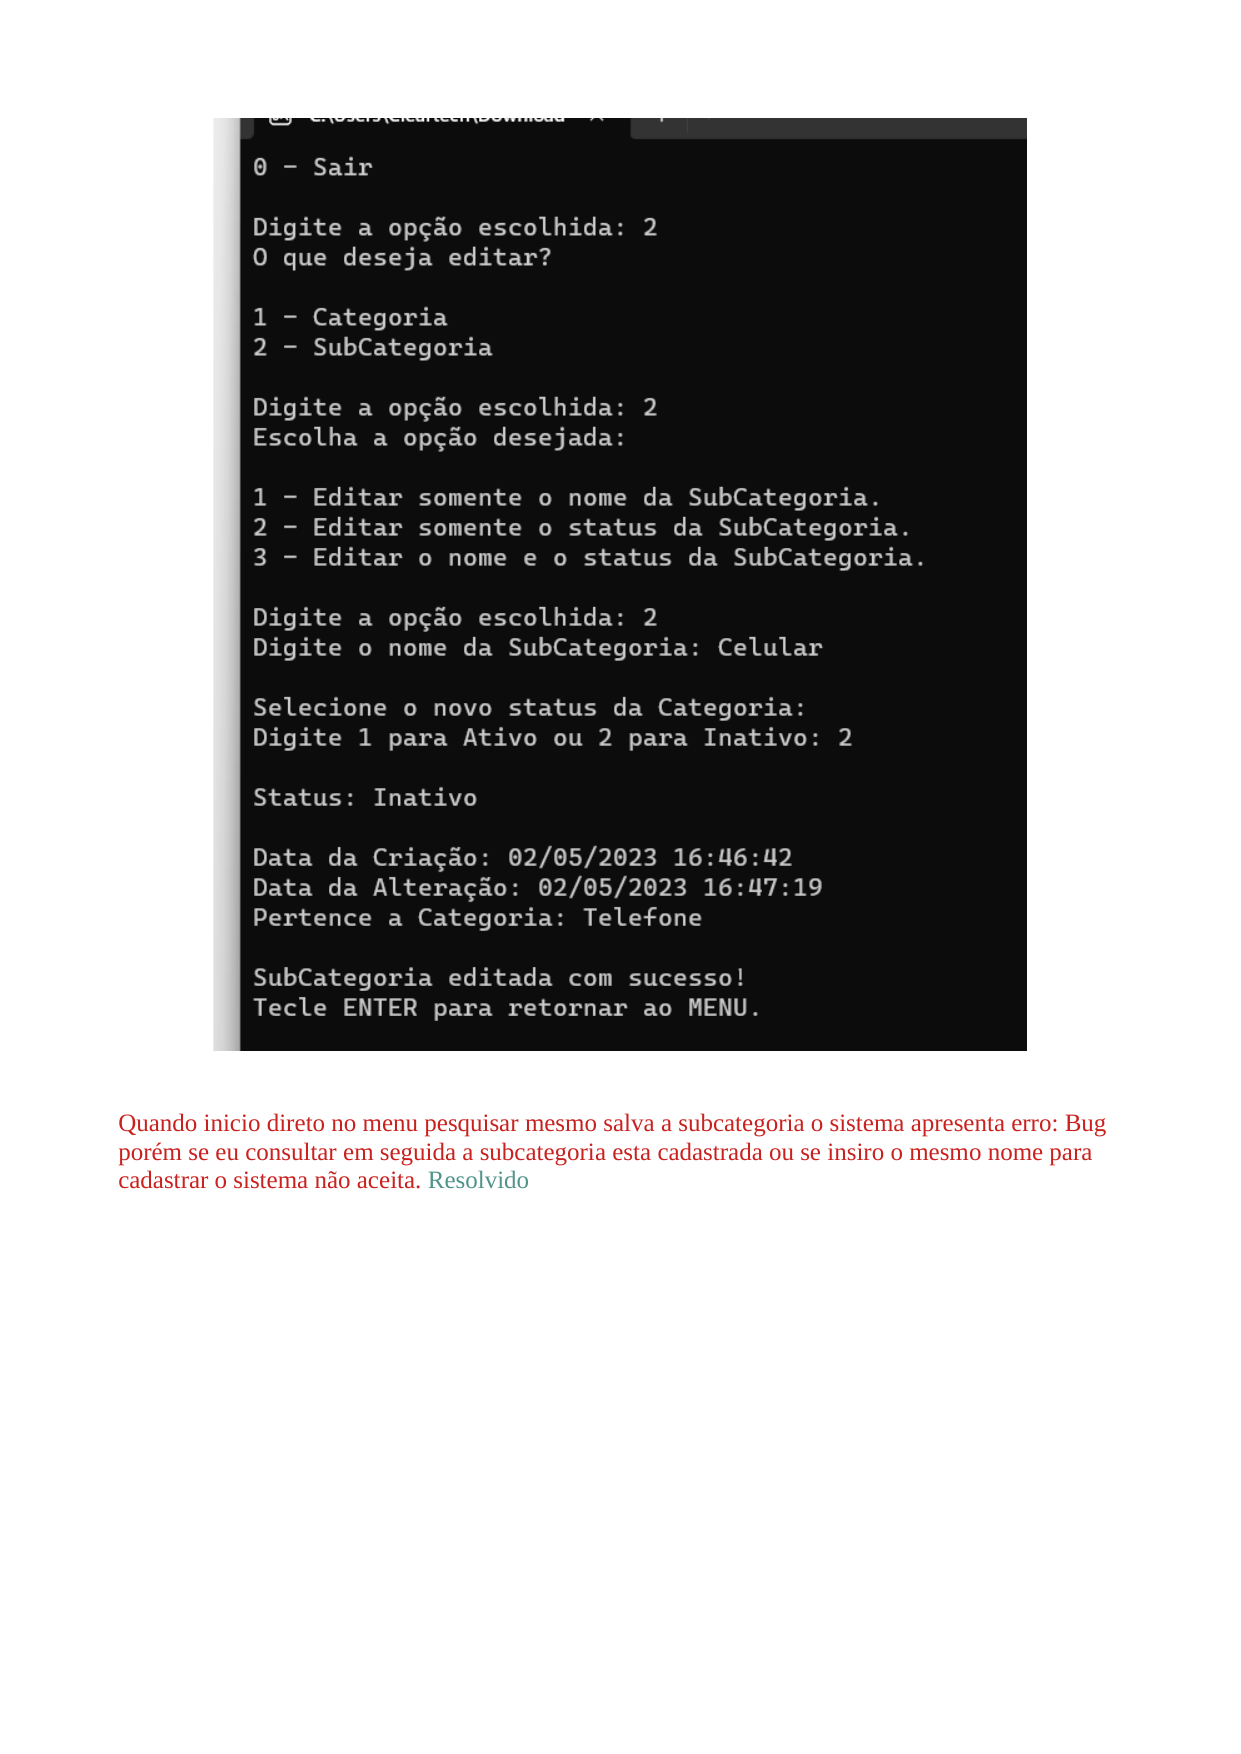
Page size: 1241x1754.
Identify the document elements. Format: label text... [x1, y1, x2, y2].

text porém se eu consultar em seguida a subcategoria esta cadastrada ou se insiro o mesmo nome para cadastrar o sistema não aceita. Resolvido [118, 1137, 1122, 1194]
picture [213, 118, 1027, 1051]
text Quando inicio direto no menu pesquisar mesmo salva a subcategoria o sistema apresenta erro: Bug [118, 1108, 1122, 1137]
